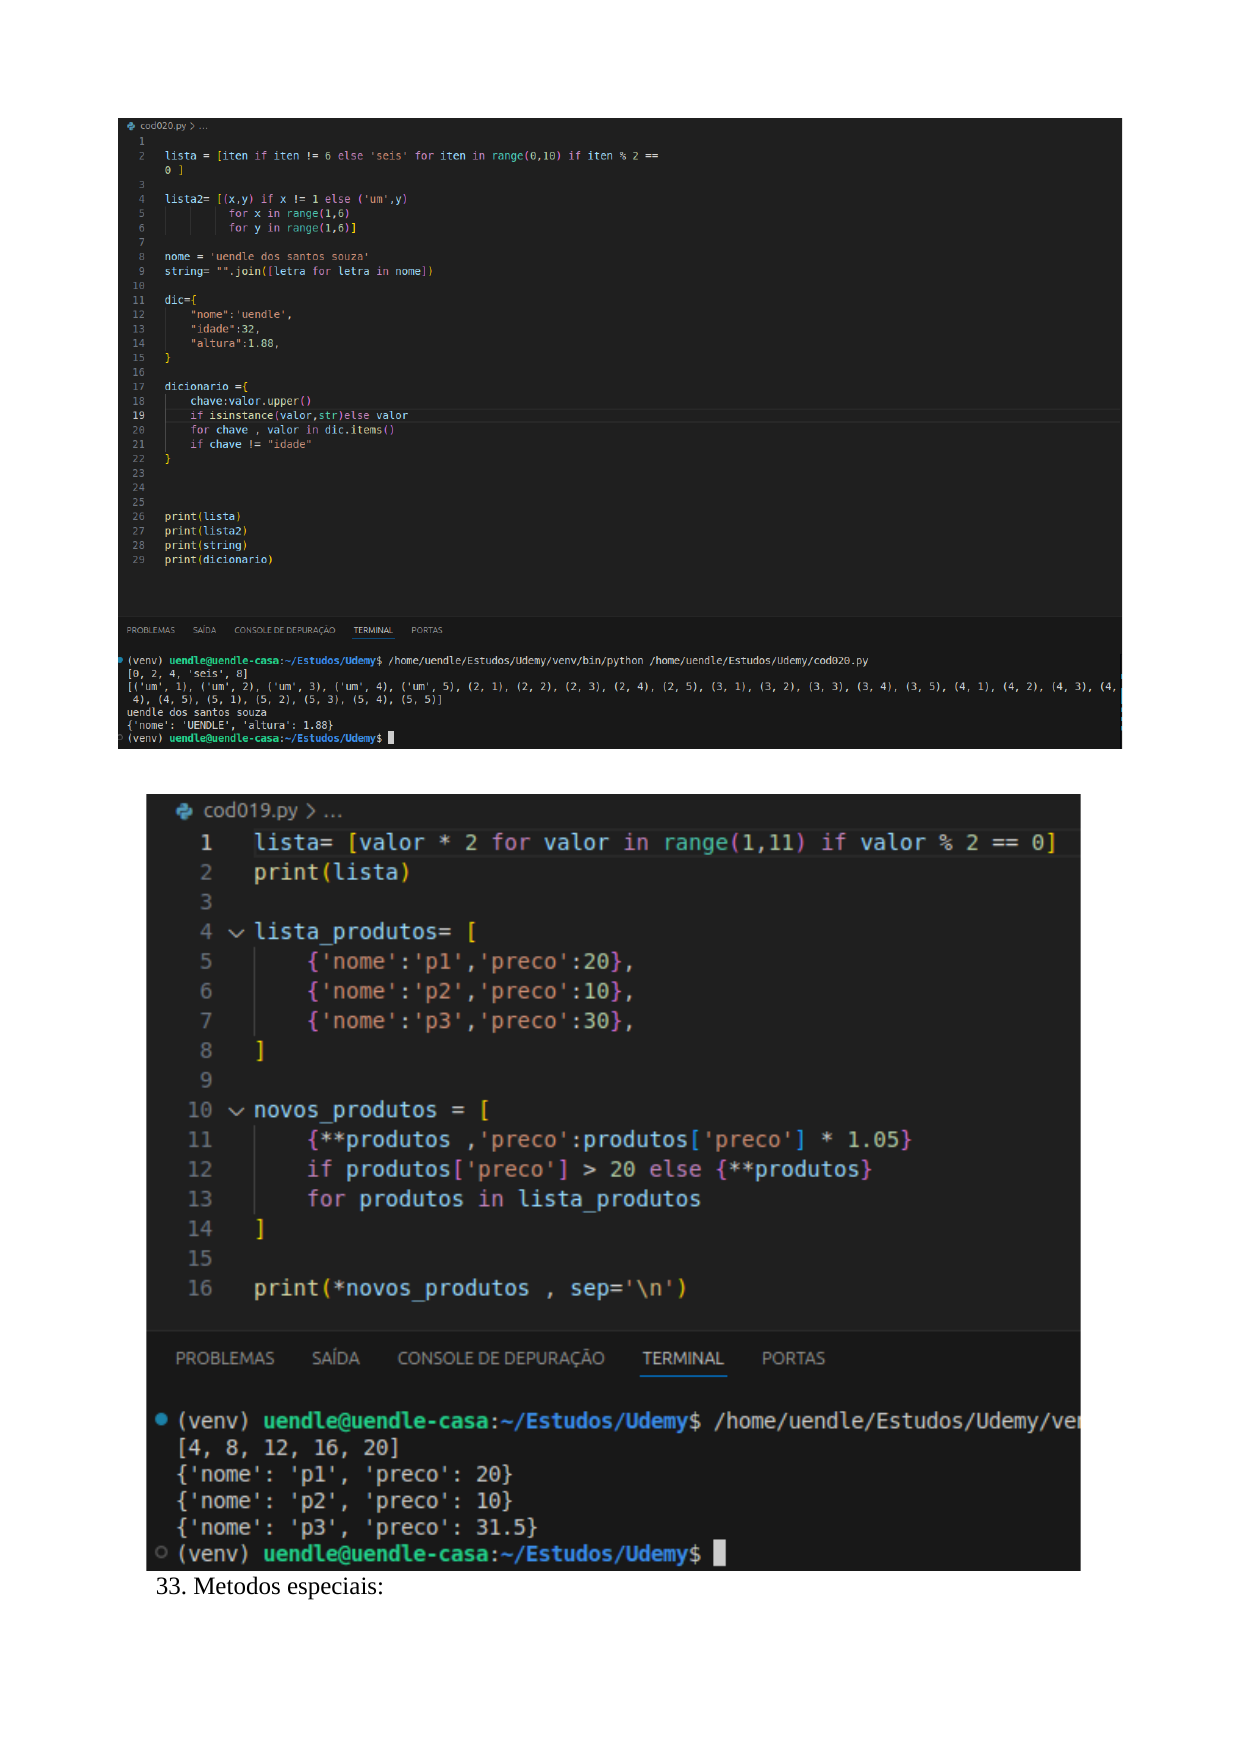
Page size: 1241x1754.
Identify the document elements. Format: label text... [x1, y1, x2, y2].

picture [118, 118, 1123, 749]
picture [146, 794, 1081, 1571]
list Metodos especiais: [156, 777, 1122, 1599]
